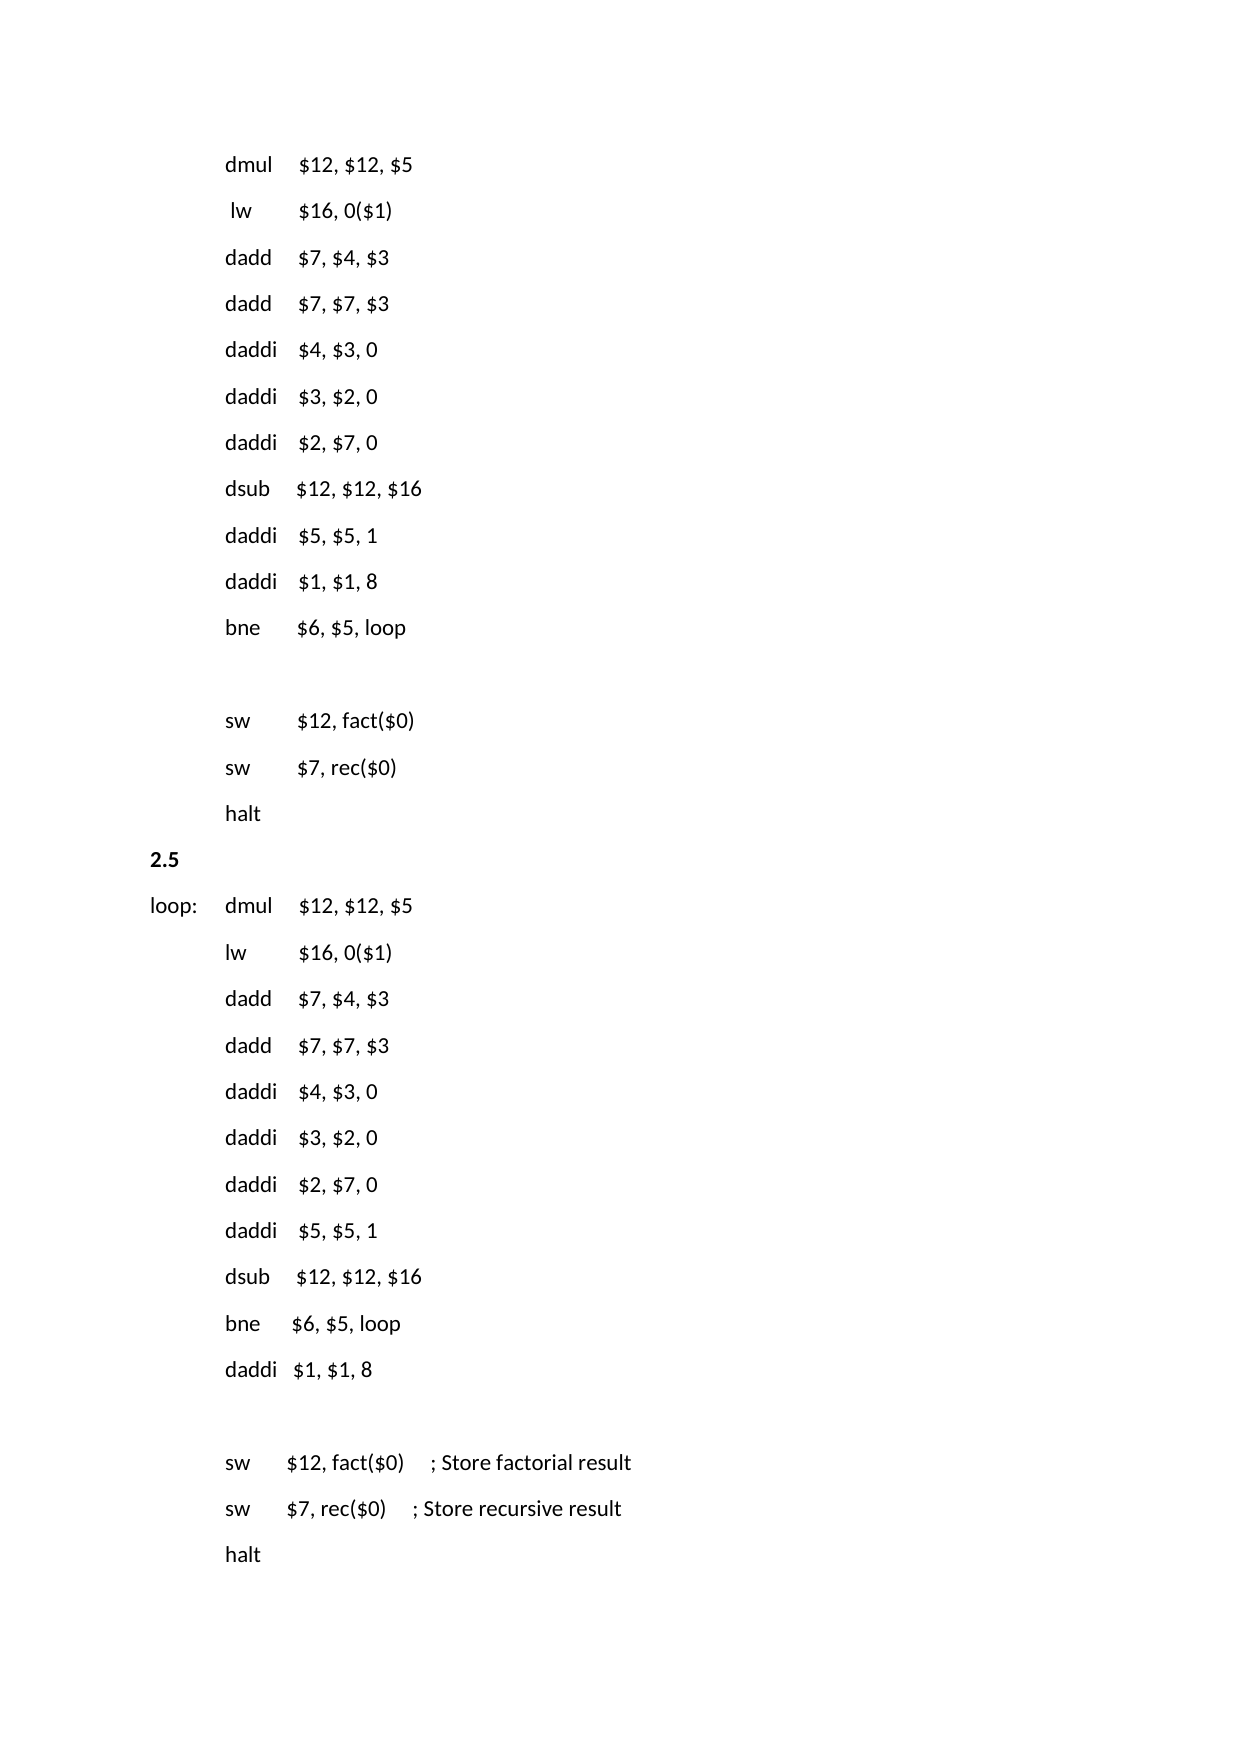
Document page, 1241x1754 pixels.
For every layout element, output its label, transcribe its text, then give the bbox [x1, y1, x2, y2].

text dadd $7, $7, $3 [150, 1031, 1090, 1059]
text dsub $12, $12, $16 [150, 474, 1090, 502]
text daddi $2, $7, 0 [150, 428, 1090, 456]
text 2.5 [150, 845, 1090, 873]
text loop: dmul $12, $12, $5 [150, 892, 1090, 920]
text lw $16, 0($1) [150, 196, 1090, 224]
text daddi $3, $2, 0 [150, 382, 1090, 410]
text lw $16, 0($1) [150, 938, 1090, 966]
text daddi $5, $5, 1 [150, 1216, 1090, 1244]
text dadd $7, $4, $3 [150, 984, 1090, 1012]
text daddi $1, $1, 8 [150, 1355, 1090, 1383]
text halt [150, 799, 1090, 827]
text daddi $4, $3, 0 [150, 1077, 1090, 1105]
text daddi $3, $2, 0 [150, 1123, 1090, 1151]
text dadd $7, $7, $3 [150, 289, 1090, 317]
text daddi $1, $1, 8 [150, 567, 1090, 595]
text sw $12, fact($0) [150, 706, 1090, 734]
text sw $12, fact($0) ; Store factorial result [150, 1448, 1090, 1476]
text daddi $5, $5, 1 [150, 521, 1090, 549]
text bne $6, $5, loop [150, 1309, 1090, 1337]
text dadd $7, $4, $3 [150, 243, 1090, 271]
text sw $7, rec($0) [150, 753, 1090, 781]
text daddi $4, $3, 0 [150, 335, 1090, 363]
text dsub $12, $12, $16 [150, 1262, 1090, 1291]
text bne $6, $5, loop [150, 613, 1090, 642]
text sw $7, rec($0) ; Store recursive result [150, 1494, 1090, 1522]
text daddi $2, $7, 0 [150, 1170, 1090, 1198]
text halt [150, 1541, 1090, 1569]
text dmul $12, $12, $5 [150, 150, 1090, 178]
